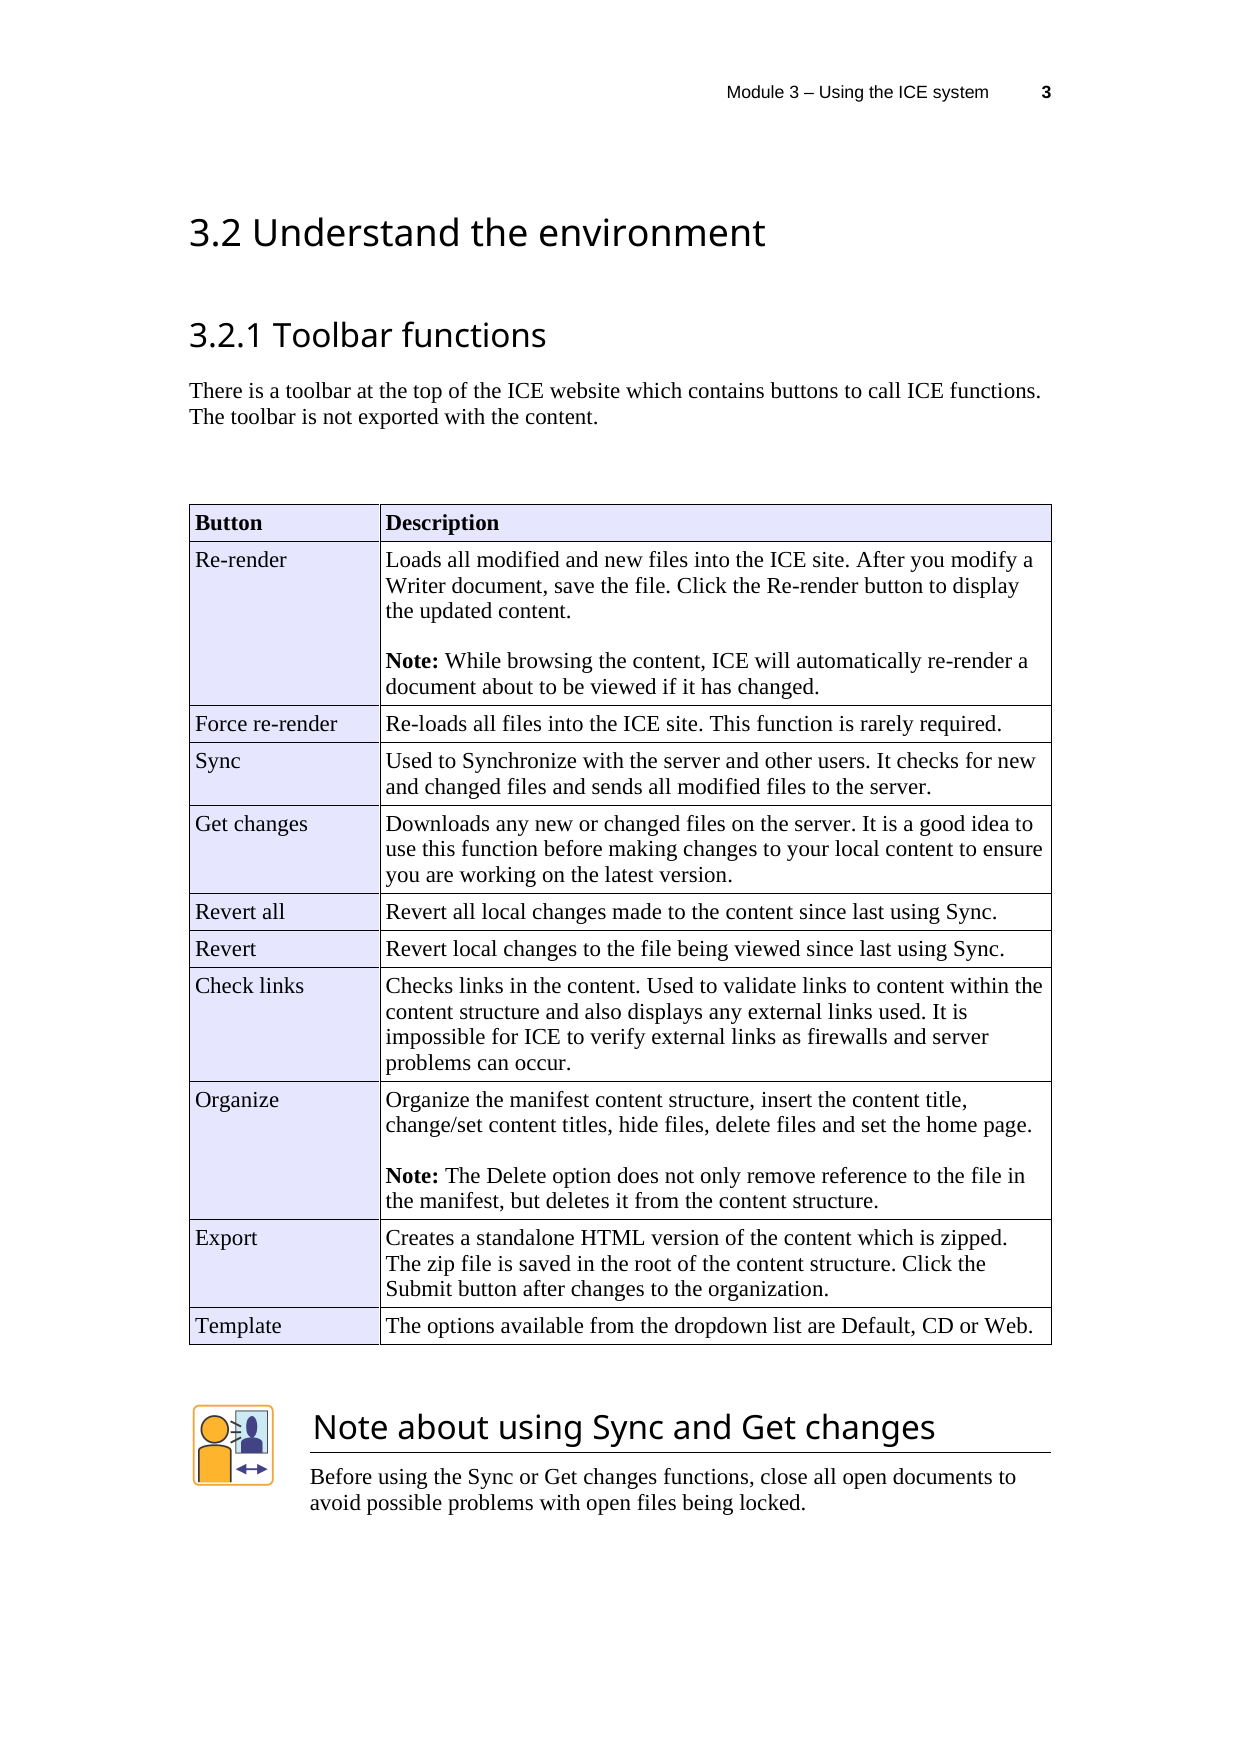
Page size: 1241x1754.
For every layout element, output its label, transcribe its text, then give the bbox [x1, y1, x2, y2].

table_cell Revert local changes to the file being viewed since last using Sync. [381, 931, 1051, 967]
text 3.2 Understand the environment [189, 207, 1051, 258]
table_cell Downloads any new or changed files on the server. It is a good idea to use this function before making changes to your local content to ensure you are working on the latest version. [381, 806, 1051, 893]
picture [188, 1400, 278, 1490]
table_header [310, 1453, 1051, 1458]
table_cell Template [190, 1308, 379, 1344]
table_cell Sync [190, 743, 379, 805]
table_cell Re-loads all files into the ICE site. This function is rarely required. [381, 706, 1051, 742]
table_header Description [381, 505, 1051, 541]
table_cell Loads all modified and new files into the ICE site. After you modify a Writer document, save the file. Click the Re-render button to display the updated content. Note: While browsing the content, ICE will automatically re-render a document about to be viewed if it has changed. [381, 542, 1051, 705]
table_cell Organize the manifest content structure, insert the content title, change/set content titles, hide files, delete files and set the home page. Note: The Delete option does not only remove reference to the file in the manifest, but deletes it from the content structure. [381, 1082, 1051, 1219]
table_cell Get changes [190, 806, 379, 893]
table_cell Revert [190, 931, 379, 967]
table_cell Check links [190, 968, 379, 1081]
table_cell Re-render [190, 542, 379, 705]
table_header [189, 1395, 309, 1521]
table_header Button [190, 505, 379, 541]
table_cell Creates a standalone HTML version of the content which is zipped. The zip file is saved in the root of the content structure. Click the Submit button after changes to the organization. [381, 1220, 1051, 1307]
table_cell Checks links in the content. Used to validate links to content within the content structure and also displays any external links used. It is impossible for ICE to verify external links as firewalls and server problems can occur. [381, 968, 1051, 1081]
text 3.2.1 Toolbar functions [189, 312, 1051, 357]
table_cell The options available from the dropdown list are Default, CD or Web. [381, 1308, 1051, 1344]
table_cell Export [190, 1220, 379, 1307]
table_cell Used to Synchronize with the server and other users. It checks for new and changed files and sends all modified files to the server. [381, 743, 1051, 805]
table_cell Before using the Sync or Get changes functions, close all open documents to avoid possible problems with open files being locked. [310, 1458, 1051, 1521]
table_header Note about using Sync and Get changes [310, 1395, 1051, 1452]
table_cell Organize [190, 1082, 379, 1219]
text There is a toolbar at the top of the ICE website which contains buttons to call ICE functions. The toolbar is not exported with the content. [189, 378, 1051, 429]
table_cell Force re-render [190, 706, 379, 742]
table_cell Revert all local changes made to the content since last using Sync. [381, 894, 1051, 930]
table_cell Revert all [190, 894, 379, 930]
